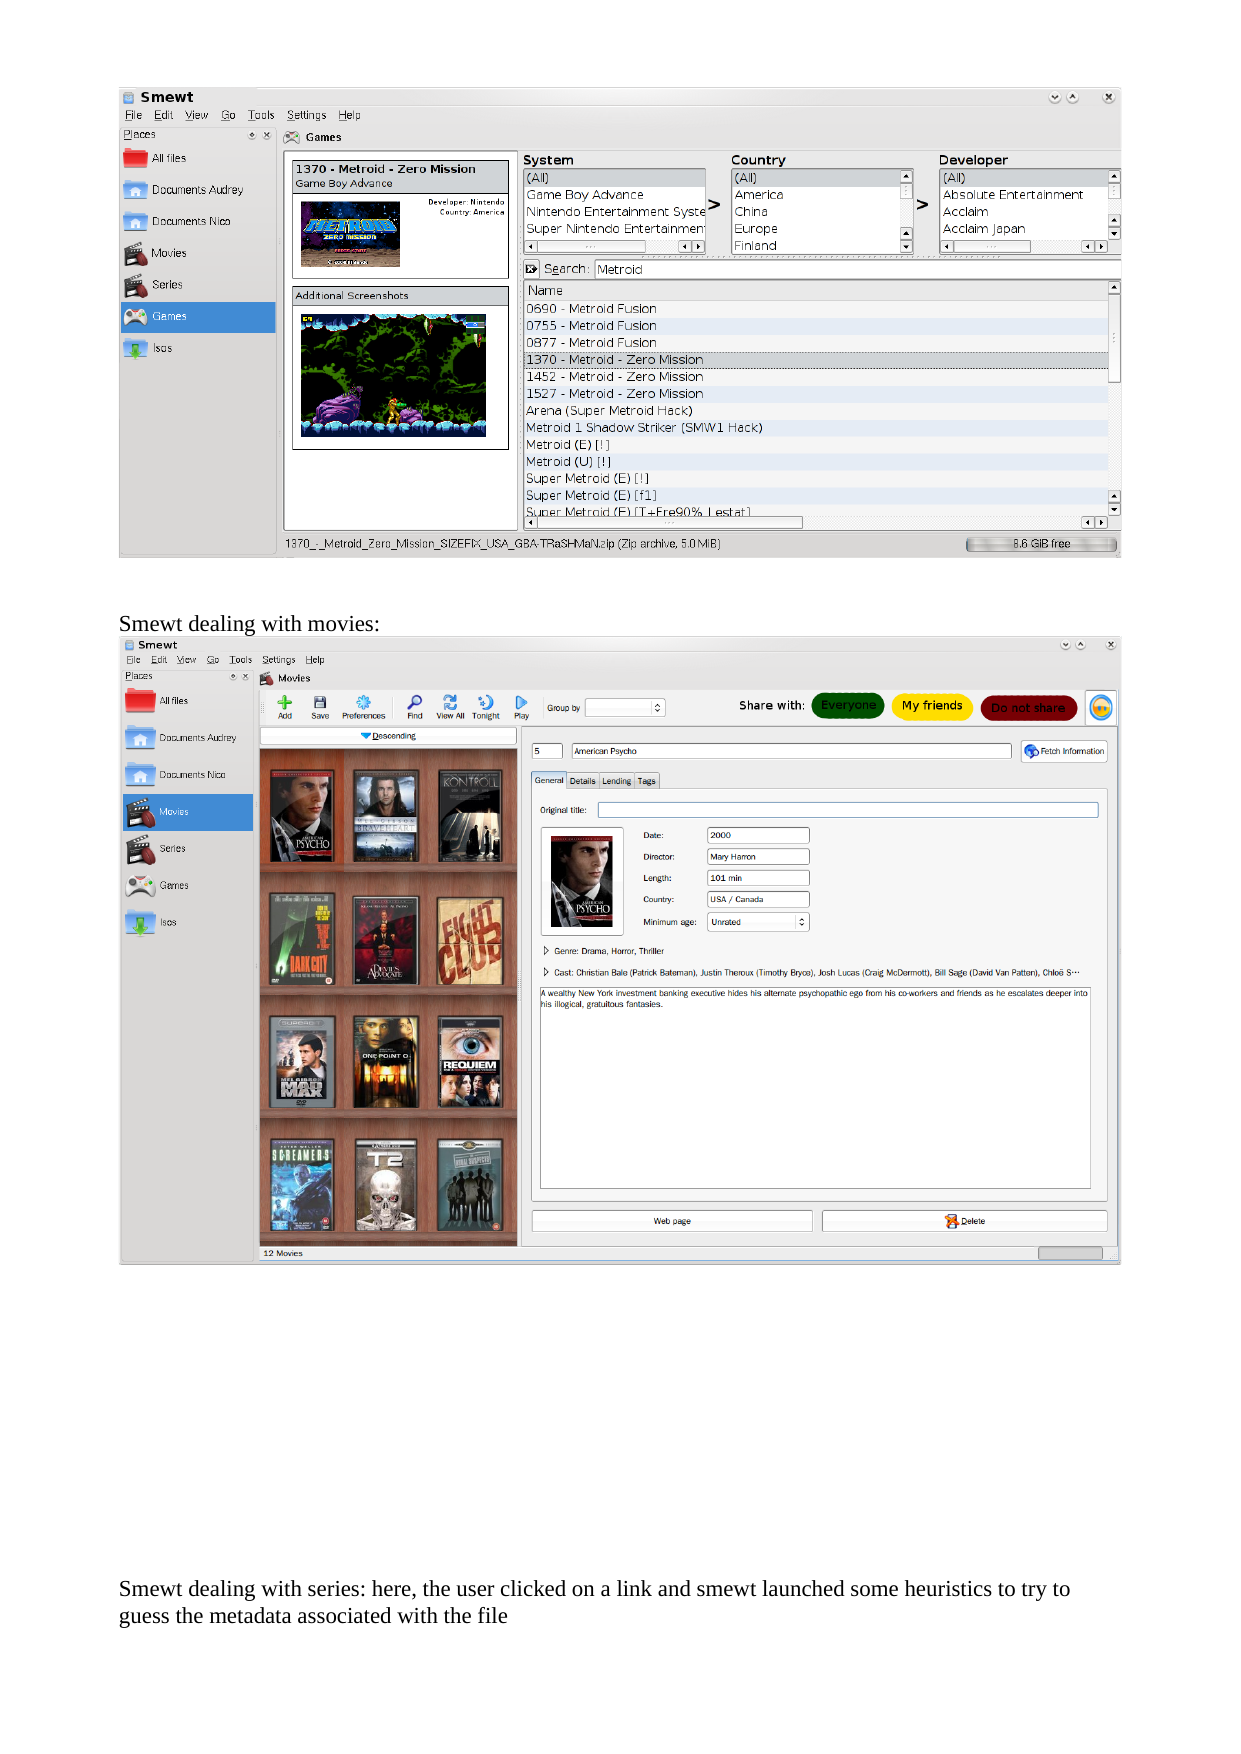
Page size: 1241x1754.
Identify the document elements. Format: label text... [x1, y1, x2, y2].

picture [118, 636, 1122, 1265]
text guess the metadata associated with the file [119, 1602, 1121, 1628]
text Smewt dealing with series: here, the user clicked on a link and smewt launched some heuristics to try to [119, 1575, 1121, 1602]
text Smewt dealing with movies: [119, 610, 1121, 636]
picture [118, 87, 1122, 558]
